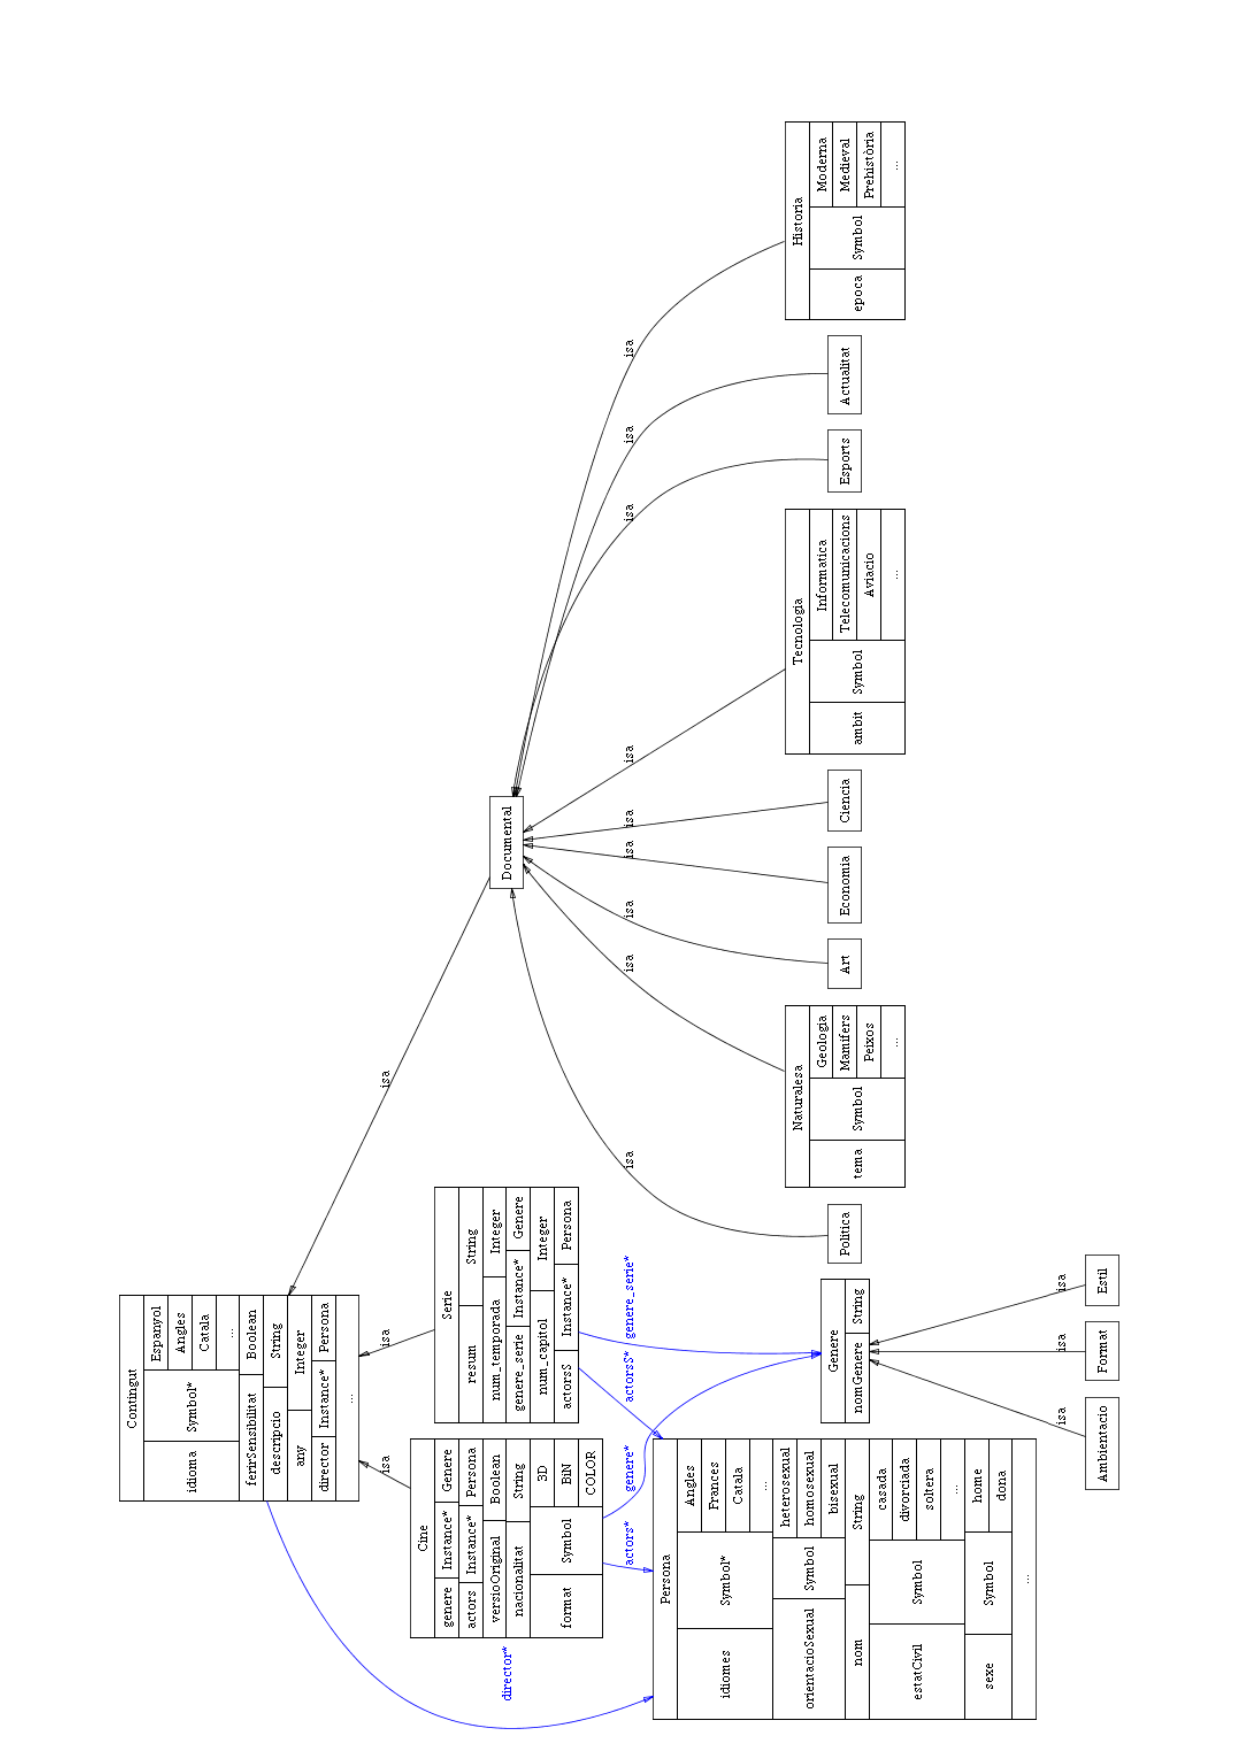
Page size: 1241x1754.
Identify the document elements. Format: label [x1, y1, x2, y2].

picture [118, 118, 1123, 1743]
